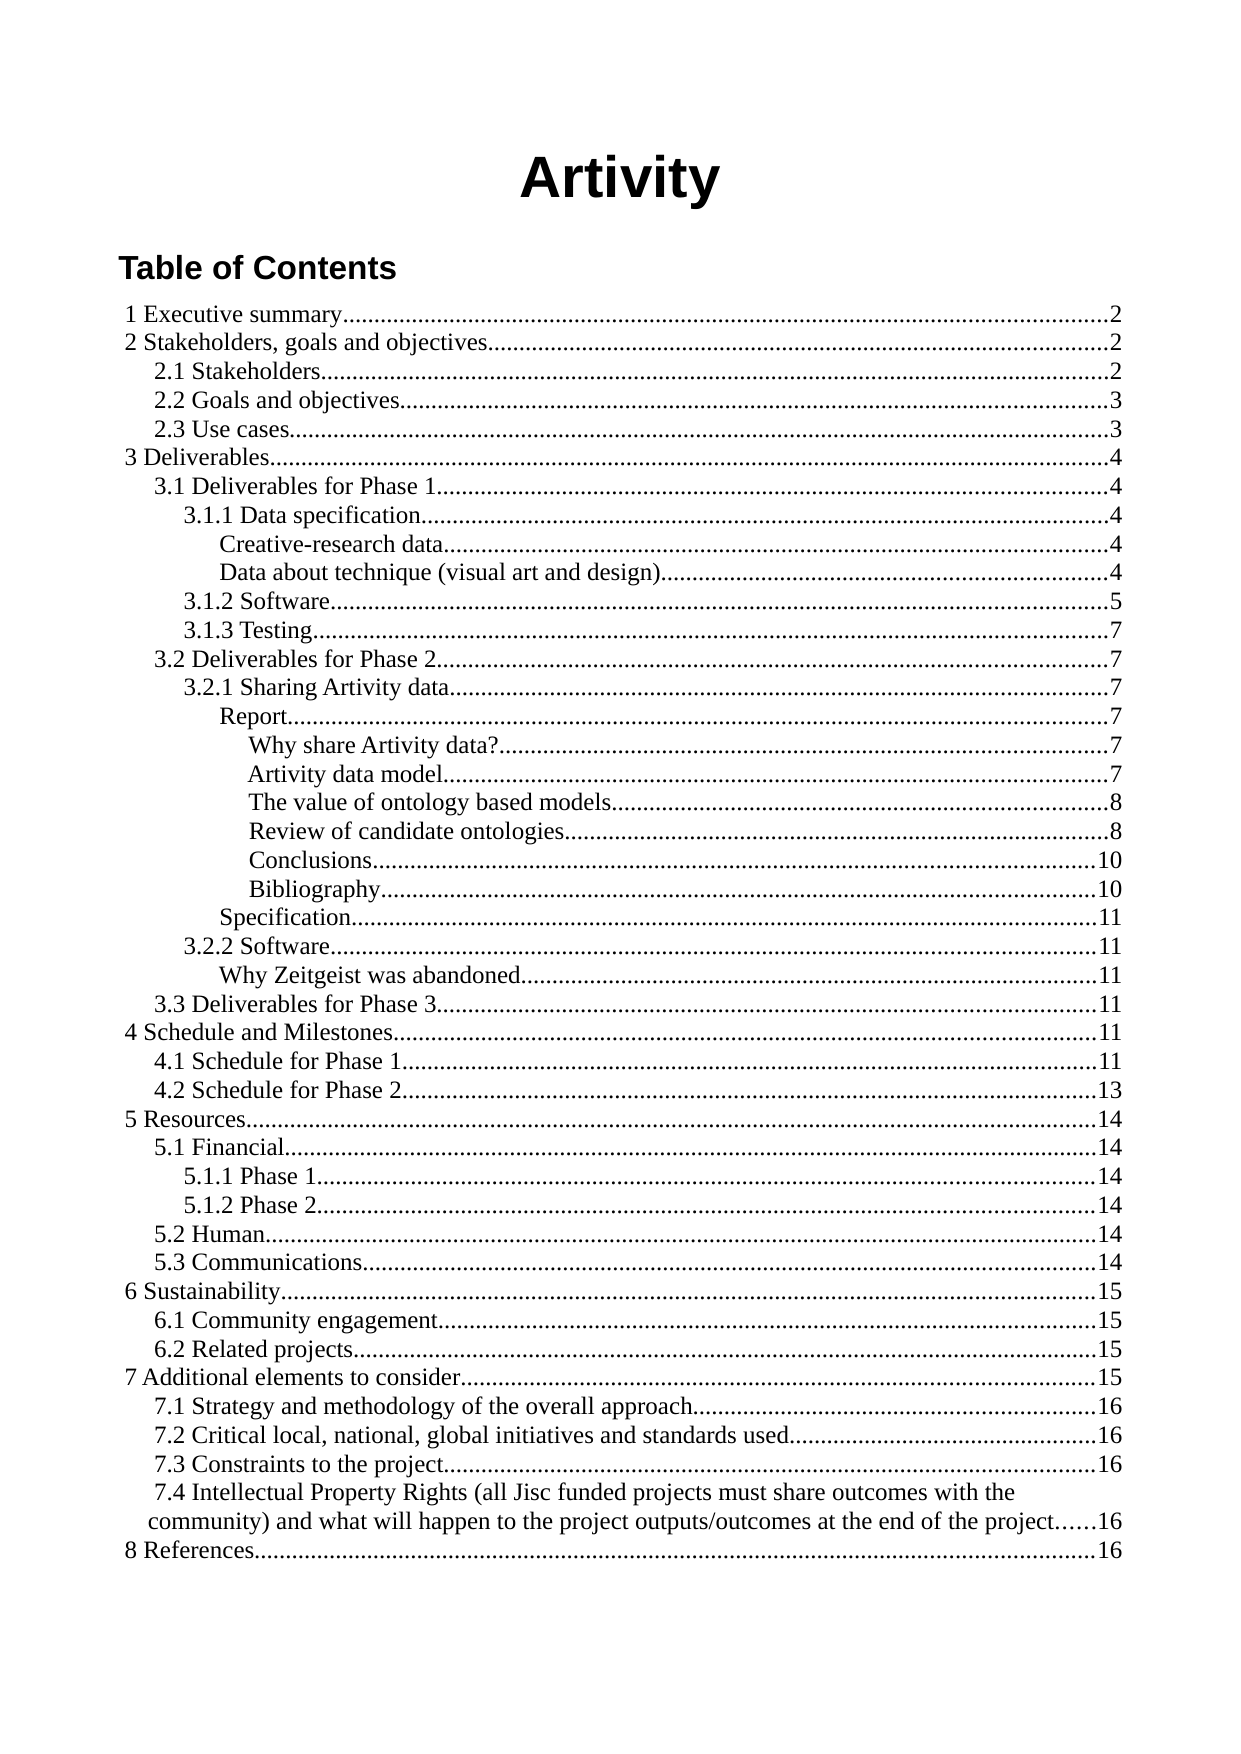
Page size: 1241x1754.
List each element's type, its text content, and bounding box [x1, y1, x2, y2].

text Why Zeitgeist was abandoned 11 [207, 960, 1122, 989]
text 7.2 Critical local, national, global initiatives and standards used 16 [148, 1420, 1122, 1449]
text Data about technique (visual art and design) 4 [207, 557, 1122, 586]
text Report 7 [207, 701, 1122, 730]
text 5.1 Financial 14 [148, 1132, 1122, 1161]
text Why share Artivity data? 7 [236, 730, 1122, 759]
text 3.1.2 Software 5 [177, 586, 1122, 615]
text Conclusions 10 [236, 845, 1122, 874]
text 7.1 Strategy and methodology of the overall approach 16 [148, 1391, 1122, 1420]
subtitle Table of Contents [118, 248, 1122, 286]
text Review of candidate ontologies 8 [236, 816, 1122, 845]
text 8 References 16 [118, 1535, 1122, 1564]
text 6.1 Community engagement 15 [148, 1305, 1122, 1334]
text 3.3 Deliverables for Phase 3 11 [148, 989, 1122, 1017]
text 3 Deliverables 4 [118, 442, 1122, 471]
text The value of ontology based models 8 [236, 787, 1122, 816]
text Creative-research data 4 [207, 529, 1122, 557]
text 3.2.1 Sharing Artivity data 7 [177, 672, 1122, 701]
text 5 Resources 14 [118, 1104, 1122, 1132]
text 3.1.3 Testing 7 [177, 615, 1122, 644]
text 5.3 Communications 14 [148, 1247, 1122, 1276]
text Bibliography 10 [236, 874, 1122, 902]
text Specification 11 [207, 902, 1122, 931]
text 1 Executive summary 2 [118, 299, 1122, 327]
text 7 Additional elements to consider 15 [118, 1362, 1122, 1391]
text 4 Schedule and Milestones 11 [118, 1017, 1122, 1046]
text 2.3 Use cases 3 [148, 414, 1122, 442]
text 7.4 Intellectual Property Rights (all Jisc funded projects must share outcomes with the community) and what will happen to the project outputs/outcomes at the end of the project 16 [148, 1477, 1122, 1535]
text 4.2 Schedule for Phase 2 13 [148, 1075, 1122, 1104]
text 3.1.1 Data specification 4 [177, 500, 1122, 529]
text 4.1 Schedule for Phase 1 11 [148, 1046, 1122, 1075]
text 2.1 Stakeholders 2 [148, 356, 1122, 385]
text 6 Sustainability 15 [118, 1276, 1122, 1305]
title Artivity [118, 143, 1122, 210]
text 2.2 Goals and objectives 3 [148, 385, 1122, 414]
text 5.1.2 Phase 2 14 [177, 1190, 1122, 1219]
text 7.3 Constraints to the project 16 [148, 1449, 1122, 1477]
text 5.1.1 Phase 1 14 [177, 1161, 1122, 1190]
text 3.1 Deliverables for Phase 1 4 [148, 471, 1122, 500]
text 5.2 Human 14 [148, 1219, 1122, 1247]
text 2 Stakeholders, goals and objectives 2 [118, 327, 1122, 356]
text 3.2 Deliverables for Phase 2 7 [148, 644, 1122, 672]
text 3.2.2 Software 11 [177, 931, 1122, 960]
text 6.2 Related projects 15 [148, 1334, 1122, 1362]
text Artivity data model 7 [236, 759, 1122, 787]
